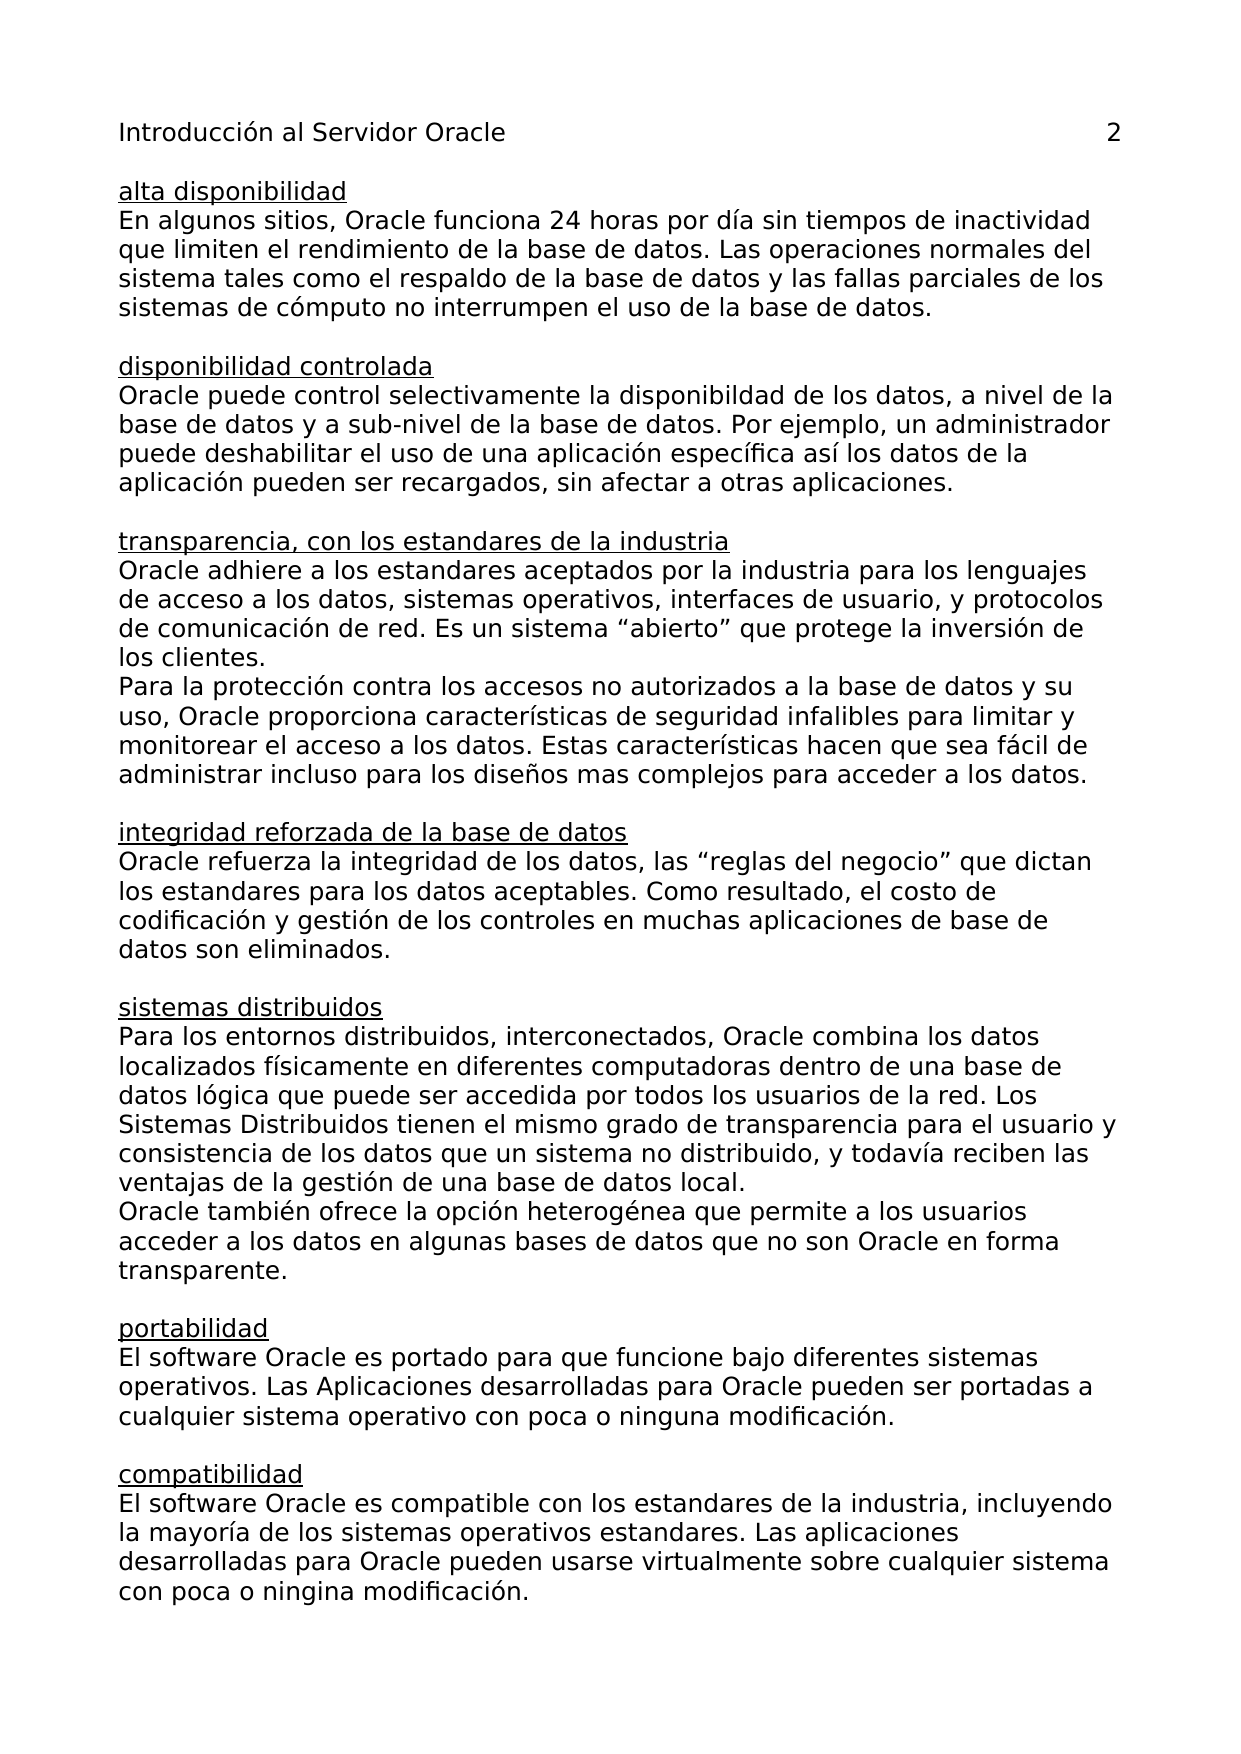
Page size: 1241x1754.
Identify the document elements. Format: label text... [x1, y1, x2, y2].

text Oracle puede control selectivamente la disponibildad de los datos, a nivel de la base de datos y a sub-nivel de la base de datos. Por ejemplo, un administrador puede deshabilitar el uso de una aplicación específica así los datos de la aplicación pueden ser recargados, sin afectar a otras aplicaciones. [118, 381, 1122, 498]
text Para los entornos distribuidos, interconectados, Oracle combina los datos localizados físicamente en diferentes computadoras dentro de una base de datos lógica que puede ser accedida por todos los usuarios de la red. Los Sistemas Distribuidos tienen el mismo grado de transparencia para el usuario y consistencia de los datos que un sistema no distribuido, y todavía reciben las ventajas de la gestión de una base de datos local. [118, 1023, 1122, 1198]
text Oracle refuerza la integridad de los datos, las “reglas del negocio” que dictan los estandares para los datos aceptables. Como resultado, el costo de codificación y gestión de los controles en muchas aplicaciones de base de datos son eliminados. [118, 848, 1122, 964]
text compatibilidad [118, 1460, 1122, 1489]
text transparencia, con los estandares de la industria [118, 527, 1122, 556]
text Oracle también ofrece la opción heterogénea que permite a los usuarios acceder a los datos en algunas bases de datos que no son Oracle en forma transparente. [118, 1198, 1122, 1285]
text alta disponibilidad [118, 177, 1122, 206]
text El software Oracle es compatible con los estandares de la industria, incluyendo la mayoría de los sistemas operativos estandares. Las aplicaciones desarrolladas para Oracle pueden usarse virtualmente sobre cualquier sistema con poca o ningina modificación. [118, 1489, 1122, 1606]
text Oracle adhiere a los estandares aceptados por la industria para los lenguajes de acceso a los datos, sistemas operativos, interfaces de usuario, y protocolos de comunicación de red. Es un sistema “abierto” que protege la inversión de los clientes. [118, 556, 1122, 673]
text Para la protección contra los accesos no autorizados a la base de datos y su uso, Oracle proporciona características de seguridad infalibles para limitar y monitorear el acceso a los datos. Estas características hacen que sea fácil de administrar incluso para los diseños mas complejos para acceder a los datos. [118, 673, 1122, 789]
text disponibilidad controlada [118, 352, 1122, 381]
text integridad reforzada de la base de datos [118, 818, 1122, 848]
text El software Oracle es portado para que funcione bajo diferentes sistemas operativos. Las Aplicaciones desarrolladas para Oracle pueden ser portadas a cualquier sistema operativo con poca o ninguna modificación. [118, 1343, 1122, 1431]
text portabilidad [118, 1314, 1122, 1343]
text sistemas distribuidos [118, 993, 1122, 1023]
text En algunos sitios, Oracle funciona 24 horas por día sin tiempos de inactividad que limiten el rendimiento de la base de datos. Las operaciones normales del sistema tales como el respaldo de la base de datos y las fallas parciales de los sistemas de cómputo no interrumpen el uso de la base de datos. [118, 206, 1122, 323]
